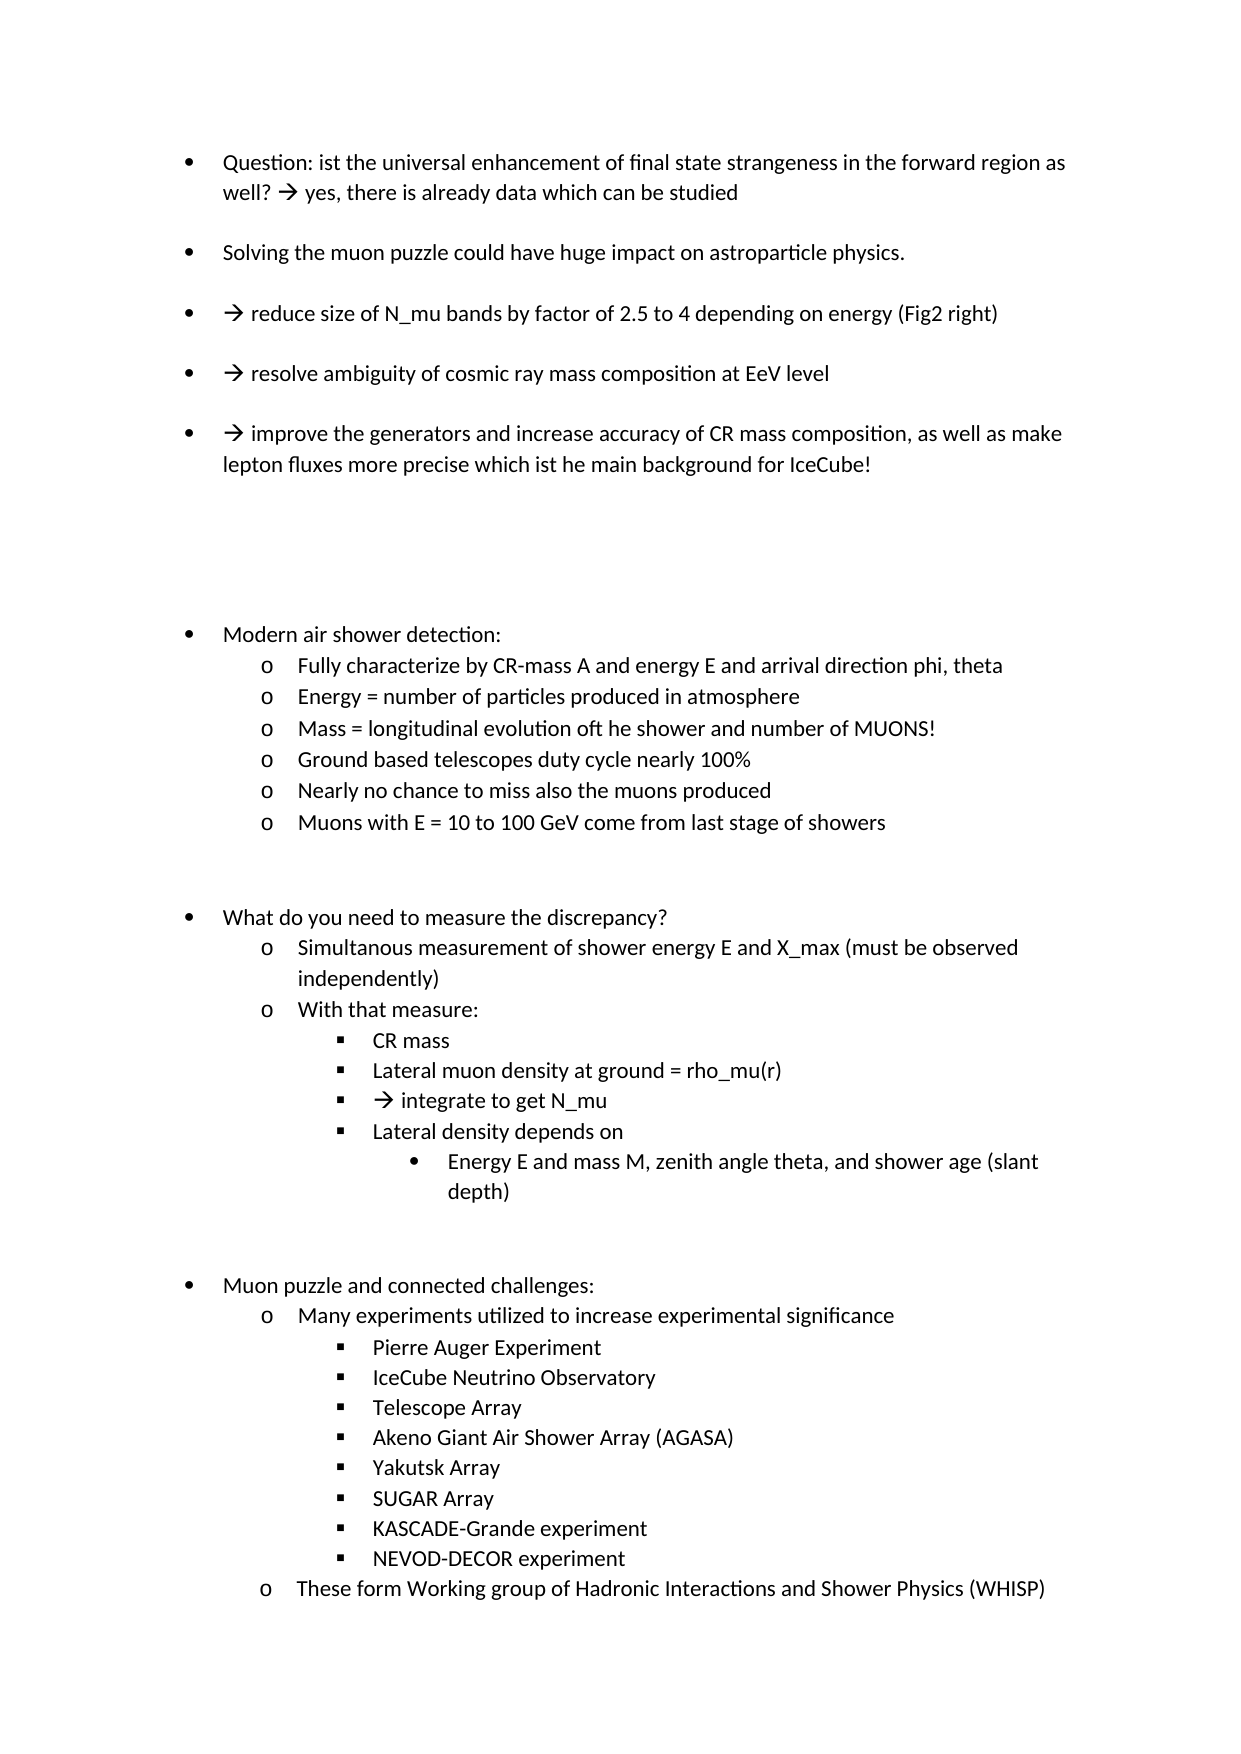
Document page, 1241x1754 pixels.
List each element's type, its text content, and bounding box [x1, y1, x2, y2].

list NEVOD-DECOR experiment [335, 1544, 1093, 1572]
list What do you need to measure the discrepancy? [185, 903, 1093, 931]
list Nearly no chance to miss also the muons produced [260, 777, 1093, 806]
list IceCube Neutrino Observatory [335, 1363, 1093, 1391]
list Solving the muon puzzle could have huge impact on astroparticle physics. [185, 238, 1093, 266]
list Lateral muon density at ground = rho_mu(r) [335, 1056, 1093, 1084]
list Fully characterize by CR-mass A and energy E and arrival direction phi, theta [260, 651, 1093, 680]
list Muon puzzle and connected challenges: [185, 1271, 1093, 1299]
list Ground based telescopes duty cycle nearly 100% [260, 745, 1093, 774]
list Pierre Auger Experiment [335, 1333, 1093, 1361]
list  resolve ambiguity of cosmic ray mass composition at EeV level [185, 359, 1093, 387]
list Energy E and mass M, zenith angle theta, and shower age (slant depth) [410, 1147, 1093, 1205]
list Mass = longitudinal evolution oft he shower and number of MUONS! [260, 714, 1093, 743]
list SUGAR Array [335, 1484, 1093, 1512]
list Simultanous measurement of shower energy E and X_max (must be observed independently) [260, 933, 1093, 993]
list Akeno Giant Air Shower Array (AGASA) [335, 1423, 1093, 1451]
list These form Working group of Hadronic Interactions and Shower Physics (WHISP) [259, 1574, 1093, 1603]
list KASCADE-Grande experiment [335, 1514, 1093, 1542]
list CR mass [335, 1026, 1093, 1054]
list Energy = number of particles produced in atmosphere [260, 682, 1093, 711]
list  integrate to get N_mu [335, 1087, 1093, 1115]
list Question: ist the universal enhancement of final state strangeness in the forward region as well?  yes, there is already data which can be studied [185, 148, 1093, 206]
list Many experiments utilized to increase experimental significance [260, 1301, 1093, 1330]
list With that measure: [260, 995, 1093, 1024]
list Lateral density depends on [335, 1117, 1093, 1145]
list Muons with E = 10 to 100 GeV come from last stage of showers [260, 808, 1093, 837]
list Modern air shower detection: [185, 621, 1093, 648]
list Yakutsk Array [335, 1453, 1093, 1482]
list  improve the generators and increase accuracy of CR mass composition, as well as make lepton fluxes more precise which ist he main background for IceCube! [185, 419, 1093, 478]
list  reduce size of N_mu bands by factor of 2.5 to 4 depending on energy (Fig2 right) [185, 299, 1093, 327]
list Telescope Array [335, 1393, 1093, 1421]
